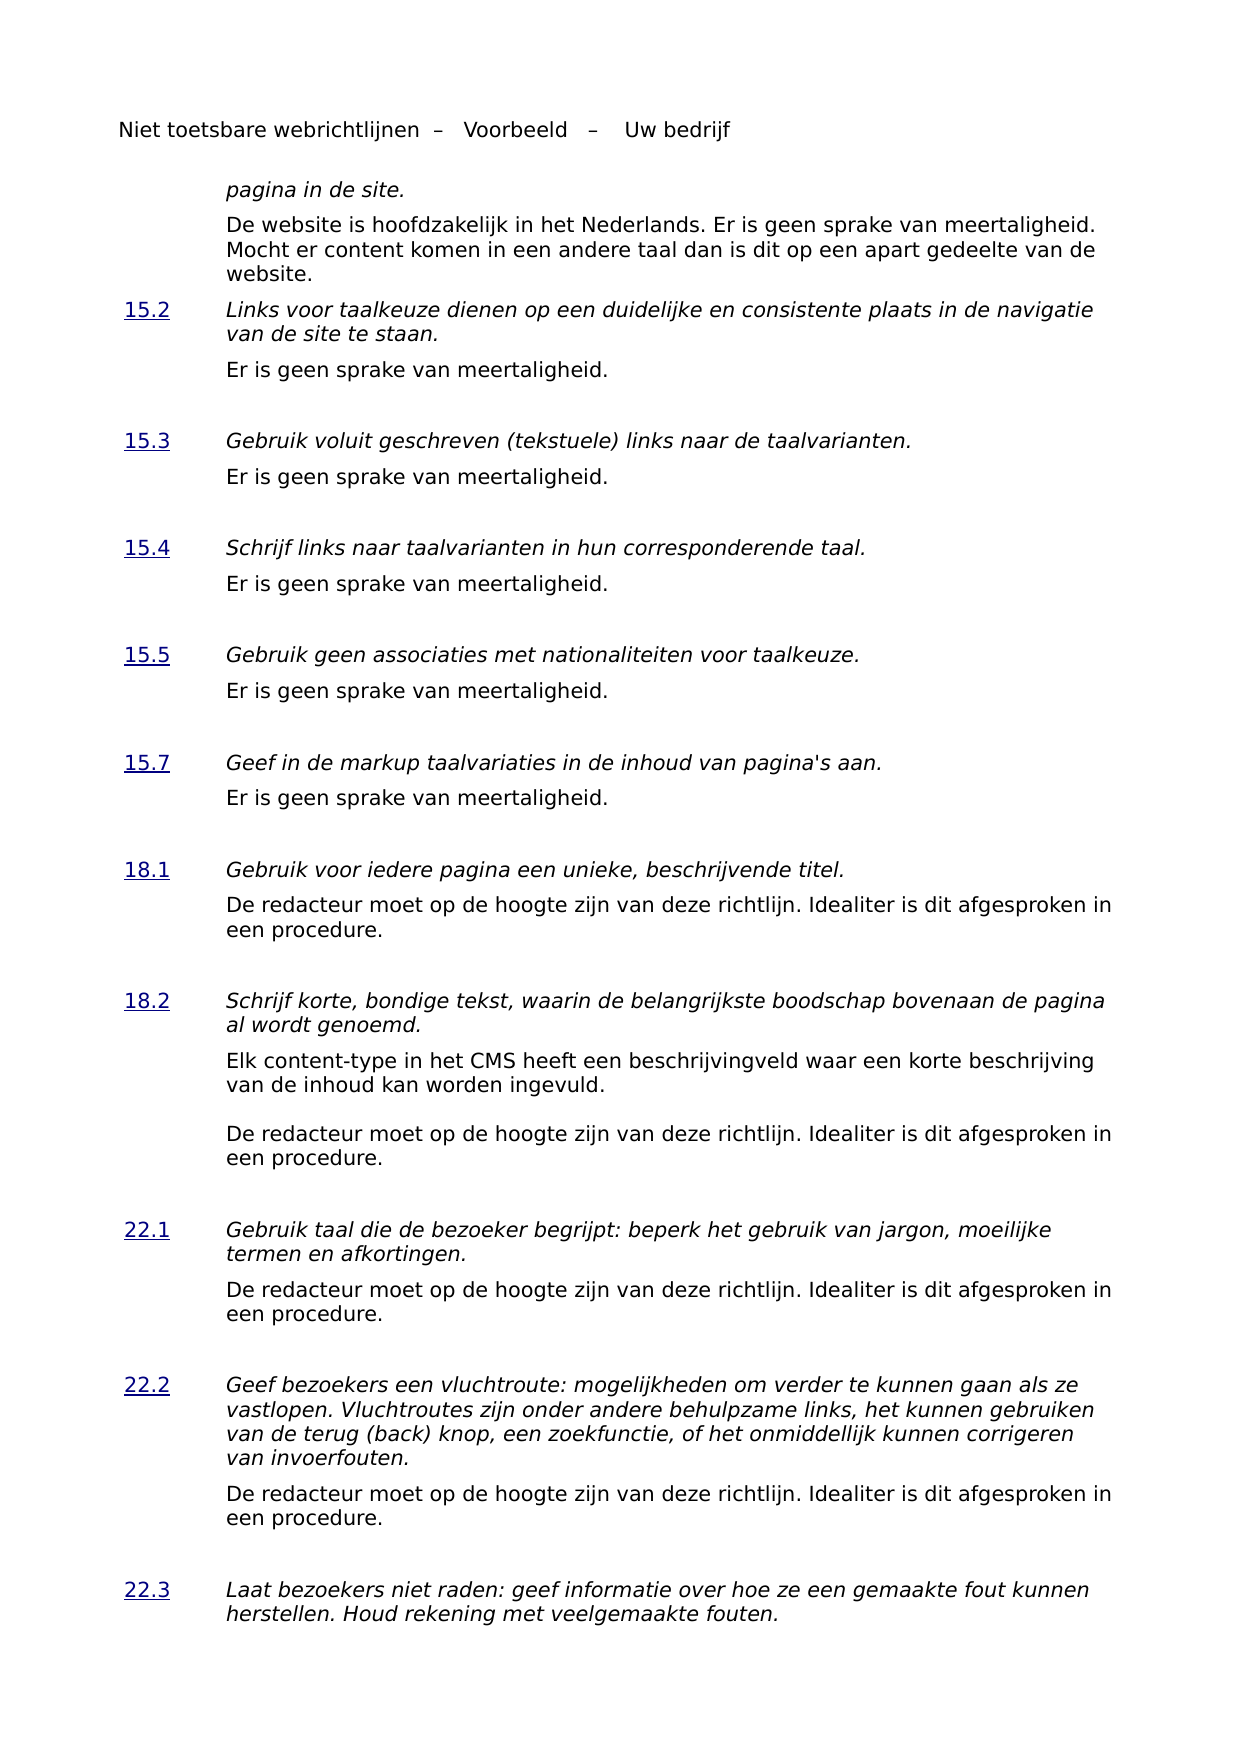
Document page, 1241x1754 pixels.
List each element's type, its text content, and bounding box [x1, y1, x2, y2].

table_cell Gebruik voluit geschreven (tekstuele) links naar de taalvarianten. [220, 423, 1122, 459]
table_cell Elk content-type in het CMS heeft een beschrijvingveld waar een korte beschrijving van de inhoud kan worden ingevuld. De redacteur moet op de hoogte zijn van deze richtlijn. Idealiter is dit afgesproken in een procedure. [220, 1044, 1122, 1176]
table_cell 22.2 [118, 1368, 220, 1476]
table_cell [118, 1476, 220, 1536]
table_cell 22.1 [118, 1212, 220, 1272]
table_cell Er is geen sprake van meertaligheid. [220, 674, 1122, 709]
table_cell 15.7 [118, 745, 220, 781]
table_cell [118, 566, 220, 602]
table_cell [118, 948, 220, 983]
table_cell [118, 495, 220, 531]
table_cell [220, 1332, 1122, 1368]
table_cell Gebruik geen associaties met nationaliteiten voor taalkeuze. [220, 638, 1122, 673]
table_cell 18.1 [118, 852, 220, 888]
table_cell De redacteur moet op de hoogte zijn van deze richtlijn. Idealiter is dit afgesproken in een procedure. [220, 888, 1122, 948]
table_cell [220, 1536, 1122, 1572]
table_cell 15.4 [118, 531, 220, 566]
table_cell [118, 352, 220, 388]
table_cell Geef in de markup taalvariaties in de inhoud van pagina's aan. [220, 745, 1122, 781]
table_cell 15.2 [118, 292, 220, 352]
table_cell 15.5 [118, 638, 220, 673]
table_cell [118, 602, 220, 638]
table_cell pagina in de site. [220, 172, 1122, 208]
table_cell [118, 1272, 220, 1332]
table_cell [220, 1176, 1122, 1212]
table_cell [220, 816, 1122, 852]
table_cell [220, 388, 1122, 423]
table_cell Schrijf korte, bondige tekst, waarin de belangrijkste boodschap bovenaan de pagina al wordt genoemd. [220, 984, 1122, 1043]
table_cell 15.3 [118, 423, 220, 459]
table_cell Er is geen sprake van meertaligheid. [220, 459, 1122, 495]
table_cell 22.3 [118, 1572, 220, 1632]
table_cell Er is geen sprake van meertaligheid. [220, 352, 1122, 388]
table_cell [118, 388, 220, 423]
table_cell Schrijf links naar taalvarianten in hun corresponderende taal. [220, 531, 1122, 566]
table_cell [118, 674, 220, 709]
table_cell De redacteur moet op de hoogte zijn van deze richtlijn. Idealiter is dit afgesproken in een procedure. [220, 1476, 1122, 1536]
table_cell [118, 709, 220, 745]
table_cell Geef bezoekers een vluchtroute: mogelijkheden om verder te kunnen gaan als ze vastlopen. Vluchtroutes zijn onder andere behulpzame links, het kunnen gebruiken van de terug (back) knop, een zoekfunctie, of het onmiddellijk kunnen corrigeren van invoerfouten. [220, 1368, 1122, 1476]
table_cell [118, 1044, 220, 1176]
table_cell 18.2 [118, 984, 220, 1043]
table_cell Er is geen sprake van meertaligheid. [220, 566, 1122, 602]
table_cell [220, 495, 1122, 531]
table_cell [118, 888, 220, 948]
table_cell De website is hoofdzakelijk in het Nederlands. Er is geen sprake van meertaligheid. Mocht er content komen in een andere taal dan is dit op een apart gedeelte van de website. [220, 208, 1122, 292]
table_cell [118, 816, 220, 852]
table_cell [118, 1176, 220, 1212]
table_cell Links voor taalkeuze dienen op een duidelijke en consistente plaats in de navigatie van de site te staan. [220, 292, 1122, 352]
table_cell [220, 602, 1122, 638]
table_cell [118, 781, 220, 816]
table_cell Er is geen sprake van meertaligheid. [220, 781, 1122, 816]
table_cell [118, 172, 220, 208]
table_cell [118, 208, 220, 292]
table_cell [118, 459, 220, 495]
table_cell Gebruik taal die de bezoeker begrijpt: beperk het gebruik van jargon, moeilijke termen en afkortingen. [220, 1212, 1122, 1272]
table_cell De redacteur moet op de hoogte zijn van deze richtlijn. Idealiter is dit afgesproken in een procedure. [220, 1272, 1122, 1332]
table_cell [220, 948, 1122, 983]
table_cell [118, 1332, 220, 1368]
table_cell Gebruik voor iedere pagina een unieke, beschrijvende titel. [220, 852, 1122, 888]
table_cell Laat bezoekers niet raden: geef informatie over hoe ze een gemaakte fout kunnen herstellen. Houd rekening met veelgemaakte fouten. [220, 1572, 1122, 1632]
table_cell [118, 1536, 220, 1572]
table_cell [220, 709, 1122, 745]
